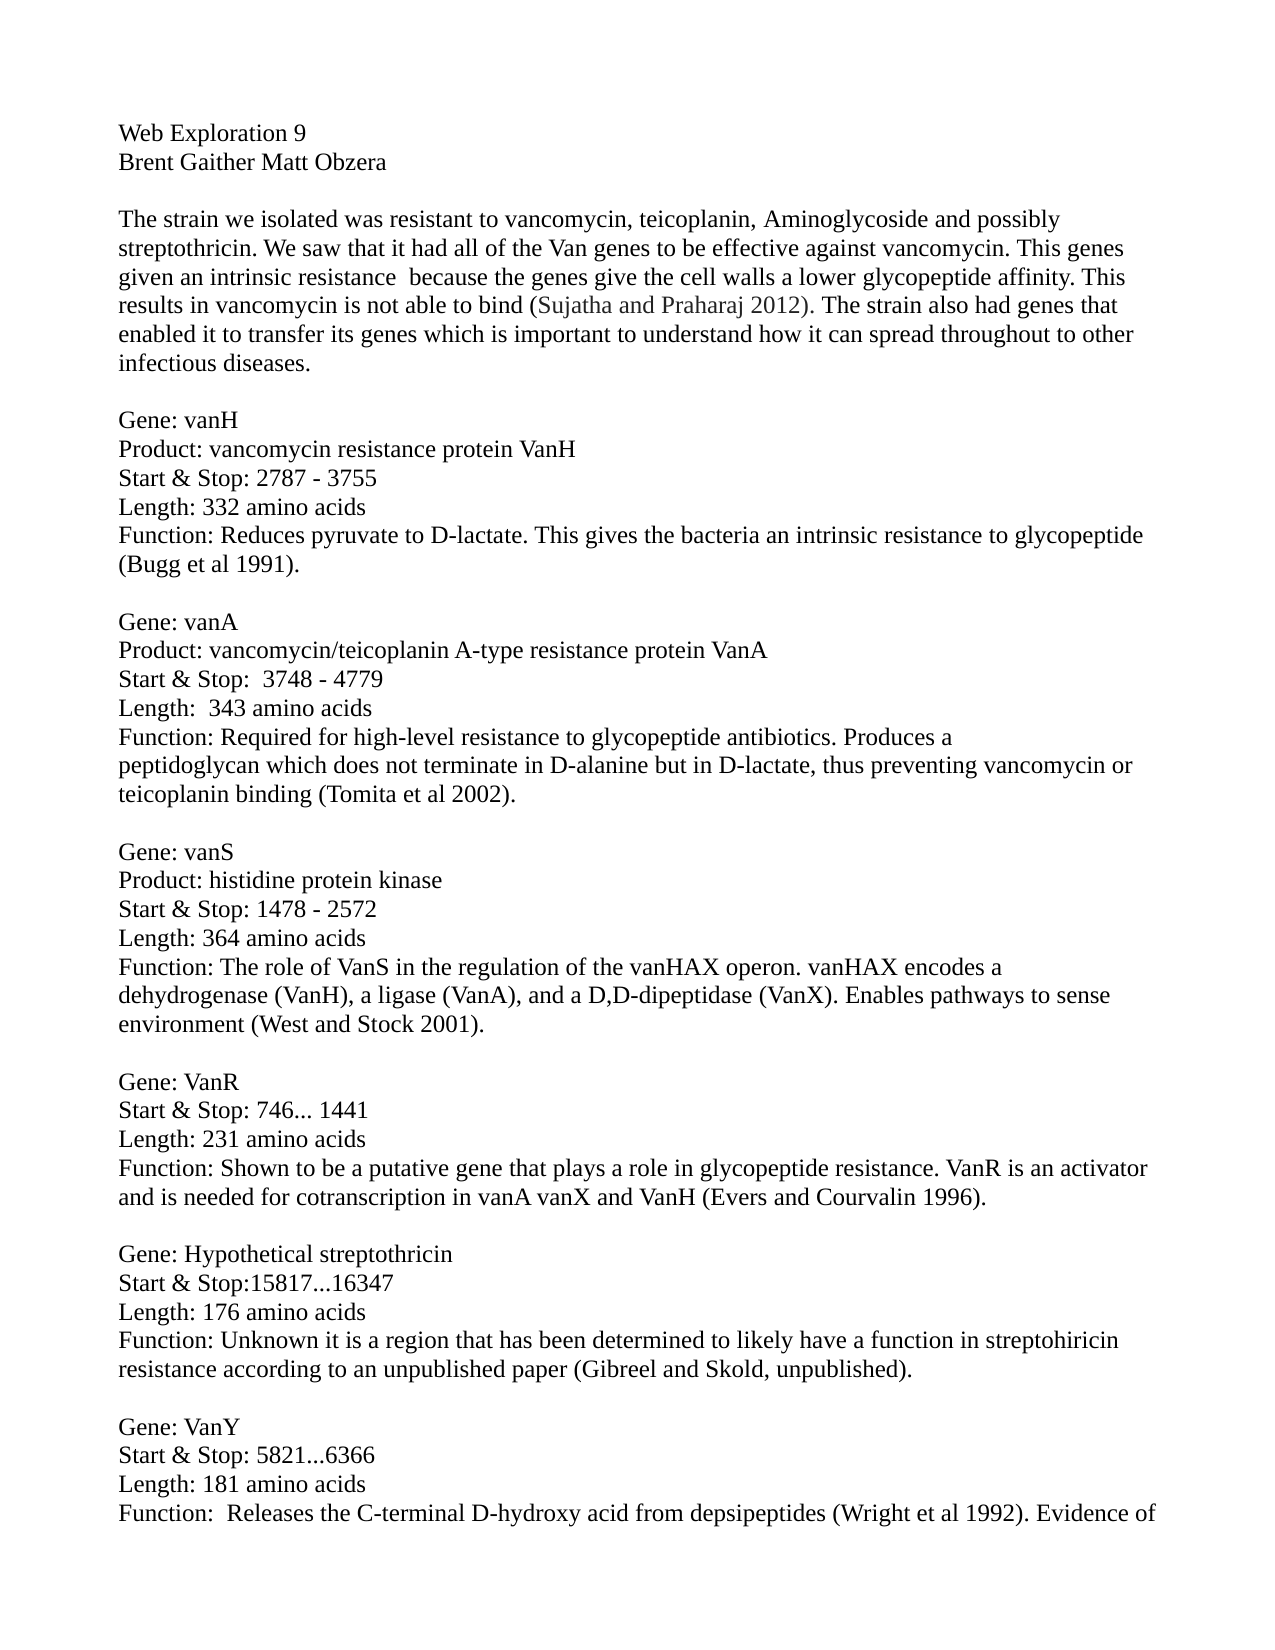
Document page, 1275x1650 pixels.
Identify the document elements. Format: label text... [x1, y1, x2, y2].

text Brent Gaither Matt Obzera [118, 147, 1157, 176]
text Start & Stop: 1478 - 2572 [118, 894, 1157, 923]
text Gene: vanA [118, 607, 1157, 636]
text Length: 364 amino acids [118, 923, 1157, 952]
text Product: vancomycin/teicoplanin A-type resistance protein VanA [118, 636, 1157, 664]
text Length: 176 amino acids [118, 1297, 1157, 1326]
text Gene: Hypothetical streptothricin [118, 1239, 1157, 1268]
text The strain we isolated was resistant to vancomycin, teicoplanin, Aminoglycoside and possibly streptothricin. We saw that it had all of the Van genes to be effective against vancomycin. This genes given an intrinsic resistance because the genes give the cell walls a lower glycopeptide affinity. This results in vancomycin is not able to bind (Sujatha and Praharaj 2012). The strain also had genes that enabled it to transfer its genes which is important to understand how it can spread throughout to other infectious diseases. [118, 204, 1157, 377]
text Web Exploration 9 [118, 118, 1157, 147]
text Start & Stop: 5821...6366 [118, 1441, 1157, 1469]
text Function: Releases the C-terminal D-hydroxy acid from depsipeptides (Wright et al 1992). Evidence of [118, 1498, 1157, 1527]
text Length: 343 amino acids [118, 693, 1157, 722]
text Length: 332 amino acids [118, 492, 1157, 521]
text Start & Stop: 2787 - 3755 [118, 463, 1157, 492]
text Function: The role of VanS in the regulation of the vanHAX operon. vanHAX encodes a dehydrogenase (VanH), a ligase (VanA), and a D,D-dipeptidase (VanX). Enables pathways to sense environment (West and Stock 2001). [118, 952, 1157, 1038]
text Gene: vanS [118, 837, 1157, 866]
text Length: 181 amino acids [118, 1469, 1157, 1498]
text Gene: VanY [118, 1412, 1157, 1441]
text Function: Reduces pyruvate to D-lactate. This gives the bacteria an intrinsic resistance to glycopeptide (Bugg et al 1991). [118, 521, 1157, 578]
text Gene: vanH [118, 406, 1157, 434]
text Product: vancomycin resistance protein VanH [118, 434, 1157, 463]
text Function: Required for high-level resistance to glycopeptide antibiotics. Produces a peptidoglycan which does not terminate in D-alanine but in D-lactate, thus preventing vancomycin or teicoplanin binding (Tomita et al 2002). [118, 722, 1157, 808]
text Start & Stop: 3748 - 4779 [118, 664, 1157, 693]
text Start & Stop:15817...16347 [118, 1268, 1157, 1297]
text Gene: VanR [118, 1067, 1157, 1096]
text Product: histidine protein kinase [118, 866, 1157, 894]
text Function: Shown to be a putative gene that plays a role in glycopeptide resistance. VanR is an activator and is needed for cotranscription in vanA vanX and VanH (Evers and Courvalin 1996). [118, 1153, 1157, 1211]
text Function: Unknown it is a region that has been determined to likely have a function in streptohiricin resistance according to an unpublished paper (Gibreel and Skold, unpublished). [118, 1326, 1157, 1383]
text Length: 231 amino acids [118, 1124, 1157, 1153]
text Start & Stop: 746... 1441 [118, 1096, 1157, 1124]
